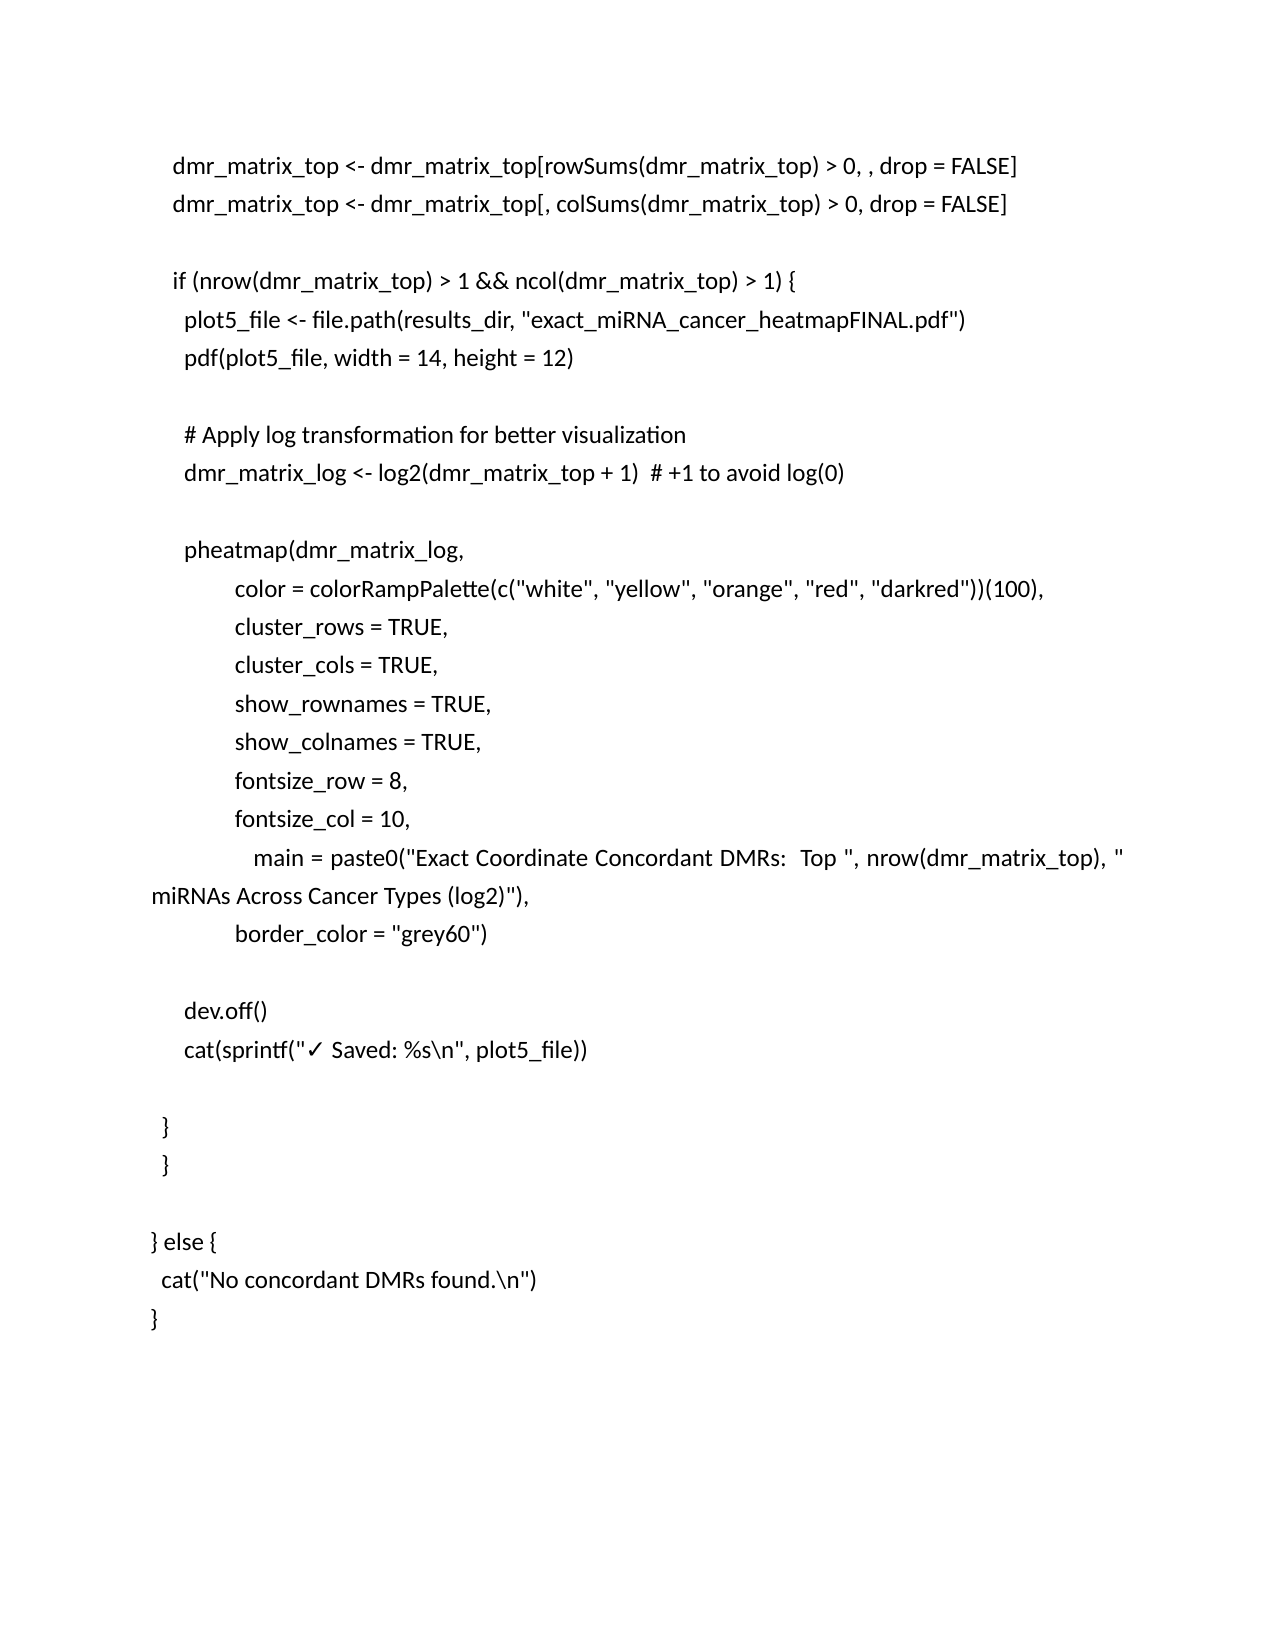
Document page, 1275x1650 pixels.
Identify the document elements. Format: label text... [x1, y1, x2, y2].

text if (nrow(dmr_matrix_top) > 1 && ncol(dmr_matrix_top) > 1) { [150, 265, 1125, 296]
text } else { [150, 1226, 1125, 1256]
text show_rownames = TRUE, [150, 688, 1125, 719]
text cat(sprintf("✓ Saved: %s\n", plot5_file)) [150, 1034, 1125, 1064]
text } [150, 1303, 1125, 1333]
text cluster_cols = TRUE, [150, 650, 1125, 680]
text pdf(plot5_file, width = 14, height = 12) [150, 342, 1125, 373]
text } [150, 1149, 1125, 1179]
text border_color = "grey60") [150, 918, 1125, 949]
text cat("No concordant DMRs found.\n") [150, 1264, 1125, 1295]
text fontsize_col = 10, [150, 803, 1125, 834]
text dmr_matrix_log <- log2(dmr_matrix_top + 1) # +1 to avoid log(0) [150, 457, 1125, 488]
text # Apply log transformation for better visualization [150, 419, 1125, 449]
text plot5_file <- file.path(results_dir, "exact_miRNA_cancer_heatmapFINAL.pdf") [150, 304, 1125, 334]
text cluster_rows = TRUE, [150, 611, 1125, 642]
text } [150, 1111, 1125, 1141]
text dev.off() [150, 995, 1125, 1026]
text dmr_matrix_top <- dmr_matrix_top[rowSums(dmr_matrix_top) > 0, , drop = FALSE] [150, 150, 1125, 181]
text fontsize_row = 8, [150, 765, 1125, 796]
text show_colnames = TRUE, [150, 727, 1125, 757]
text color = colorRampPalette(c("white", "yellow", "orange", "red", "darkred"))(100), [150, 573, 1125, 603]
text dmr_matrix_top <- dmr_matrix_top[, colSums(dmr_matrix_top) > 0, drop = FALSE] [150, 188, 1125, 219]
text main = paste0("Exact Coordinate Concordant DMRs: Top ", nrow(dmr_matrix_top), " miRNAs Across Cancer Types (log2)"), [150, 842, 1125, 911]
text pheatmap(dmr_matrix_log, [150, 534, 1125, 565]
